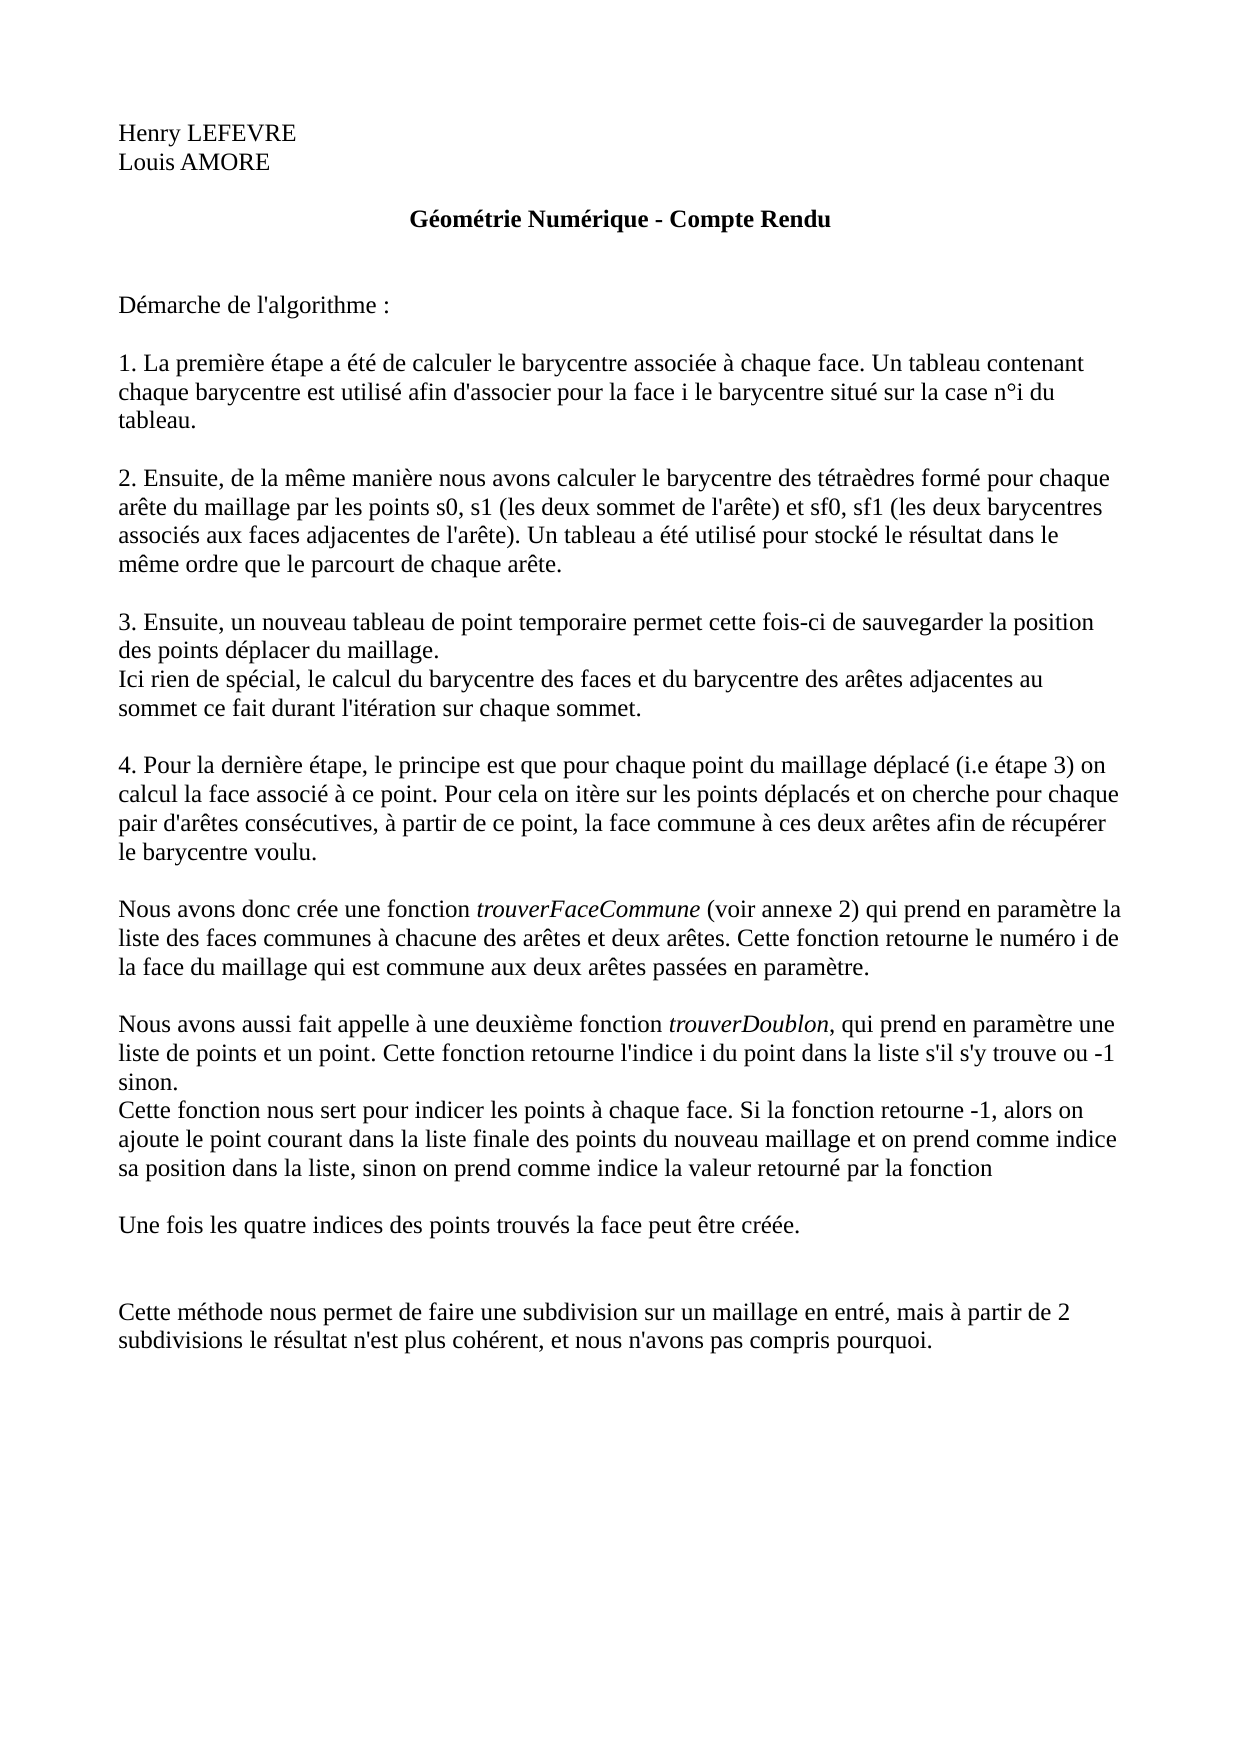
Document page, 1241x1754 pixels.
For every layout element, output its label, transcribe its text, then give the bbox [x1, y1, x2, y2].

text Géométrie Numérique - Compte Rendu [118, 204, 1122, 233]
text Nous avons donc crée une fonction trouverFaceCommune (voir annexe 2) qui prend en paramètre la liste des faces communes à chacune des arêtes et deux arêtes. Cette fonction retourne le numéro i de la face du maillage qui est commune aux deux arêtes passées en paramètre. [118, 894, 1122, 981]
text 1. La première étape a été de calculer le barycentre associée à chaque face. Un tableau contenant chaque barycentre est utilisé afin d'associer pour la face i le barycentre situé sur la case n°i du tableau. [118, 348, 1122, 434]
text 2. Ensuite, de la même manière nous avons calculer le barycentre des tétraèdres formé pour chaque arête du maillage par les points s0, s1 (les deux sommet de l'arête) et sf0, sf1 (les deux barycentres associés aux faces adjacentes de l'arête). Un tableau a été utilisé pour stocké le résultat dans le même ordre que le parcourt de chaque arête. [118, 463, 1122, 578]
text 3. Ensuite, un nouveau tableau de point temporaire permet cette fois-ci de sauvegarder la position des points déplacer du maillage. [118, 607, 1122, 664]
text Cette fonction nous sert pour indicer les points à chaque face. Si la fonction retourne -1, alors on ajoute le point courant dans la liste finale des points du nouveau maillage et on prend comme indice sa position dans la liste, sinon on prend comme indice la valeur retourné par la fonction [118, 1096, 1122, 1182]
text Louis AMORE [118, 147, 1122, 176]
text Nous avons aussi fait appelle à une deuxième fonction trouverDoublon, qui prend en paramètre une liste de points et un point. Cette fonction retourne l'indice i du point dans la liste s'il s'y trouve ou -1 sinon. [118, 1009, 1122, 1096]
text Cette méthode nous permet de faire une subdivision sur un maillage en entré, mais à partir de 2 subdivisions le résultat n'est plus cohérent, et nous n'avons pas compris pourquoi. [118, 1297, 1122, 1354]
text Une fois les quatre indices des points trouvés la face peut être créée. [118, 1211, 1122, 1239]
text Henry LEFEVRE [118, 118, 1122, 147]
text Ici rien de spécial, le calcul du barycentre des faces et du barycentre des arêtes adjacentes au sommet ce fait durant l'itération sur chaque sommet. [118, 664, 1122, 722]
text 4. Pour la dernière étape, le principe est que pour chaque point du maillage déplacé (i.e étape 3) on calcul la face associé à ce point. Pour cela on itère sur les points déplacés et on cherche pour chaque pair d'arêtes consécutives, à partir de ce point, la face commune à ces deux arêtes afin de récupérer le barycentre voulu. [118, 751, 1122, 866]
text Démarche de l'algorithme : [118, 291, 1122, 319]
